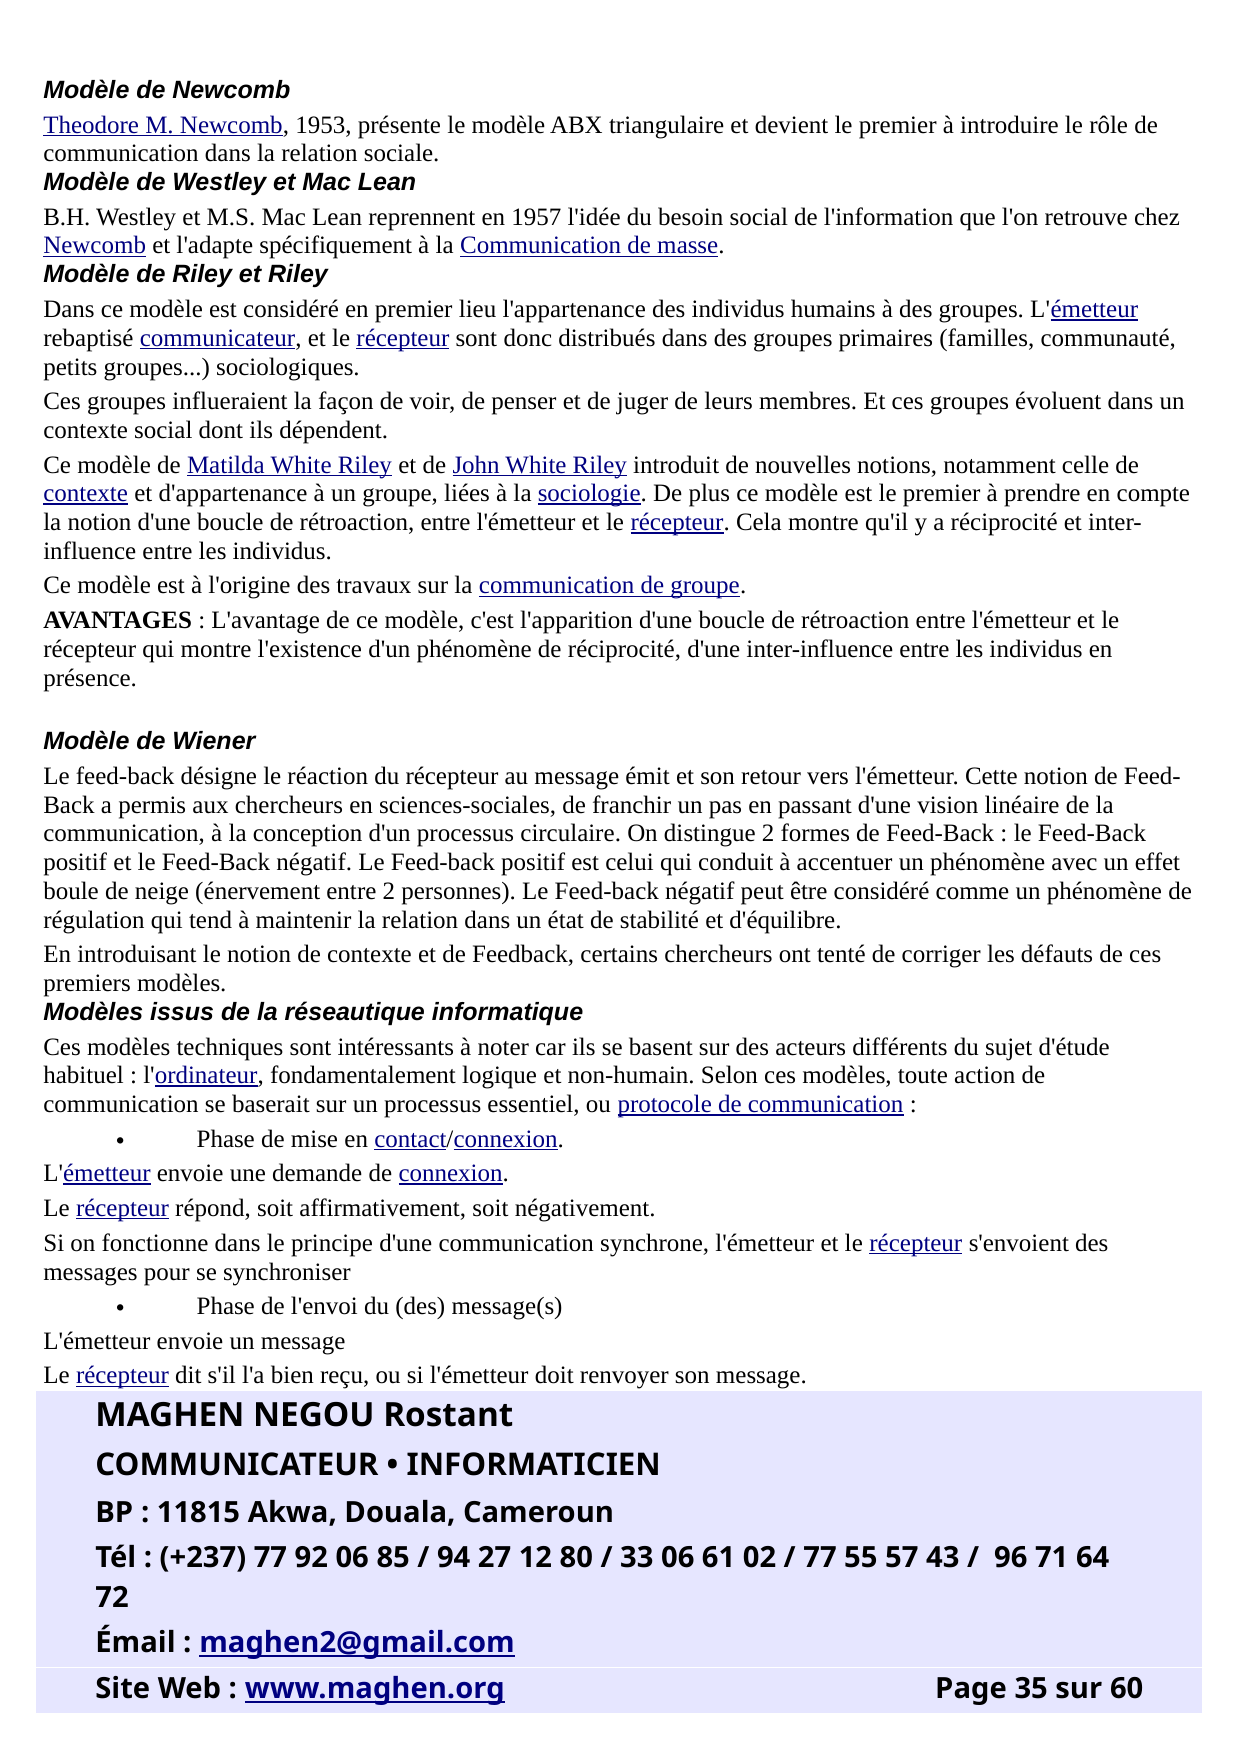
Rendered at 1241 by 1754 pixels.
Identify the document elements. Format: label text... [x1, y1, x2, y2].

text AVANTAGES : L'avantage de ce modèle, c'est l'apparition d'une boucle de rétroaction entre l'émetteur et le récepteur qui montre l'existence d'un phénomène de réciprocité, d'une inter-influence entre les individus en présence. [43, 605, 1203, 692]
list Phase de mise en contact/connexion. [117, 1124, 1203, 1152]
text L'émetteur envoie une demande de connexion. [43, 1158, 1203, 1187]
text Theodore M. Newcomb, 1953, présente le modèle ABX triangulaire et devient le premier à introduire le rôle de communication dans la relation sociale. [43, 110, 1203, 167]
list Phase de l'envoi du (des) message(s) [117, 1291, 1203, 1320]
text Si on fonctionne dans le principe d'une communication synchrone, l'émetteur et le récepteur s'envoient des messages pour se synchroniser [43, 1228, 1203, 1285]
subtitle Modèles issus de la réseautique informatique [43, 997, 1203, 1026]
subtitle Modèle de Wiener [43, 726, 1203, 755]
text Dans ce modèle est considéré en premier lieu l'appartenance des individus humains à des groupes. L'émetteur rebaptisé communicateur, et le récepteur sont donc distribués dans des groupes primaires (familles, communauté, petits groupes...) sociologiques. [43, 294, 1203, 380]
subtitle Modèle de Newcomb [43, 75, 1203, 104]
text Ce modèle est à l'origine des travaux sur la communication de groupe. [43, 571, 1203, 599]
text Le feed-back désigne le réaction du récepteur au message émit et son retour vers l'émetteur. Cette notion de Feed-Back a permis aux chercheurs en sciences-sociales, de franchir un pas en passant d'une vision linéaire de la communication, à la conception d'un processus circulaire. On distingue 2 formes de Feed-Back : le Feed-Back positif et le Feed-Back négatif. Le Feed-back positif est celui qui conduit à accentuer un phénomène avec un effet boule de neige (énervement entre 2 personnes). Le Feed-back négatif peut être considéré comme un phénomène de régulation qui tend à maintenir la relation dans un état de stabilité et d'équilibre. [43, 761, 1203, 933]
subtitle Modèle de Riley et Riley [43, 259, 1203, 288]
subtitle Modèle de Westley et Mac Lean [43, 167, 1203, 196]
text Ces modèles techniques sont intéressants à noter car ils se basent sur des acteurs différents du sujet d'étude habituel : l'ordinateur, fondamentalement logique et non-humain. Selon ces modèles, toute action de communication se baserait sur un processus essentiel, ou protocole de communication : [43, 1032, 1203, 1118]
text Ce modèle de Matilda White Riley et de John White Riley introduit de nouvelles notions, notamment celle de contexte et d'appartenance à un groupe, liées à la sociologie. De plus ce modèle est le premier à prendre en compte la notion d'une boucle de rétroaction, entre l'émetteur et le récepteur. Cela montre qu'il y a réciprocité et inter-influence entre les individus. [43, 450, 1203, 565]
text L'émetteur envoie un message [43, 1326, 1203, 1355]
text B.H. Westley et M.S. Mac Lean reprennent en 1957 l'idée du besoin social de l'information que l'on retrouve chez Newcomb et l'adapte spécifiquement à la Communication de masse. [43, 202, 1203, 259]
text En introduisant le notion de contexte et de Feedback, certains chercheurs ont tenté de corriger les défauts de ces premiers modèles. [43, 939, 1203, 997]
text Ces groupes influeraient la façon de voir, de penser et de juger de leurs membres. Et ces groupes évoluent dans un contexte social dont ils dépendent. [43, 386, 1203, 444]
text Le récepteur répond, soit affirmativement, soit négativement. [43, 1193, 1203, 1222]
text Le récepteur dit s'il l'a bien reçu, ou si l'émetteur doit renvoyer son message. [43, 1361, 1203, 1389]
